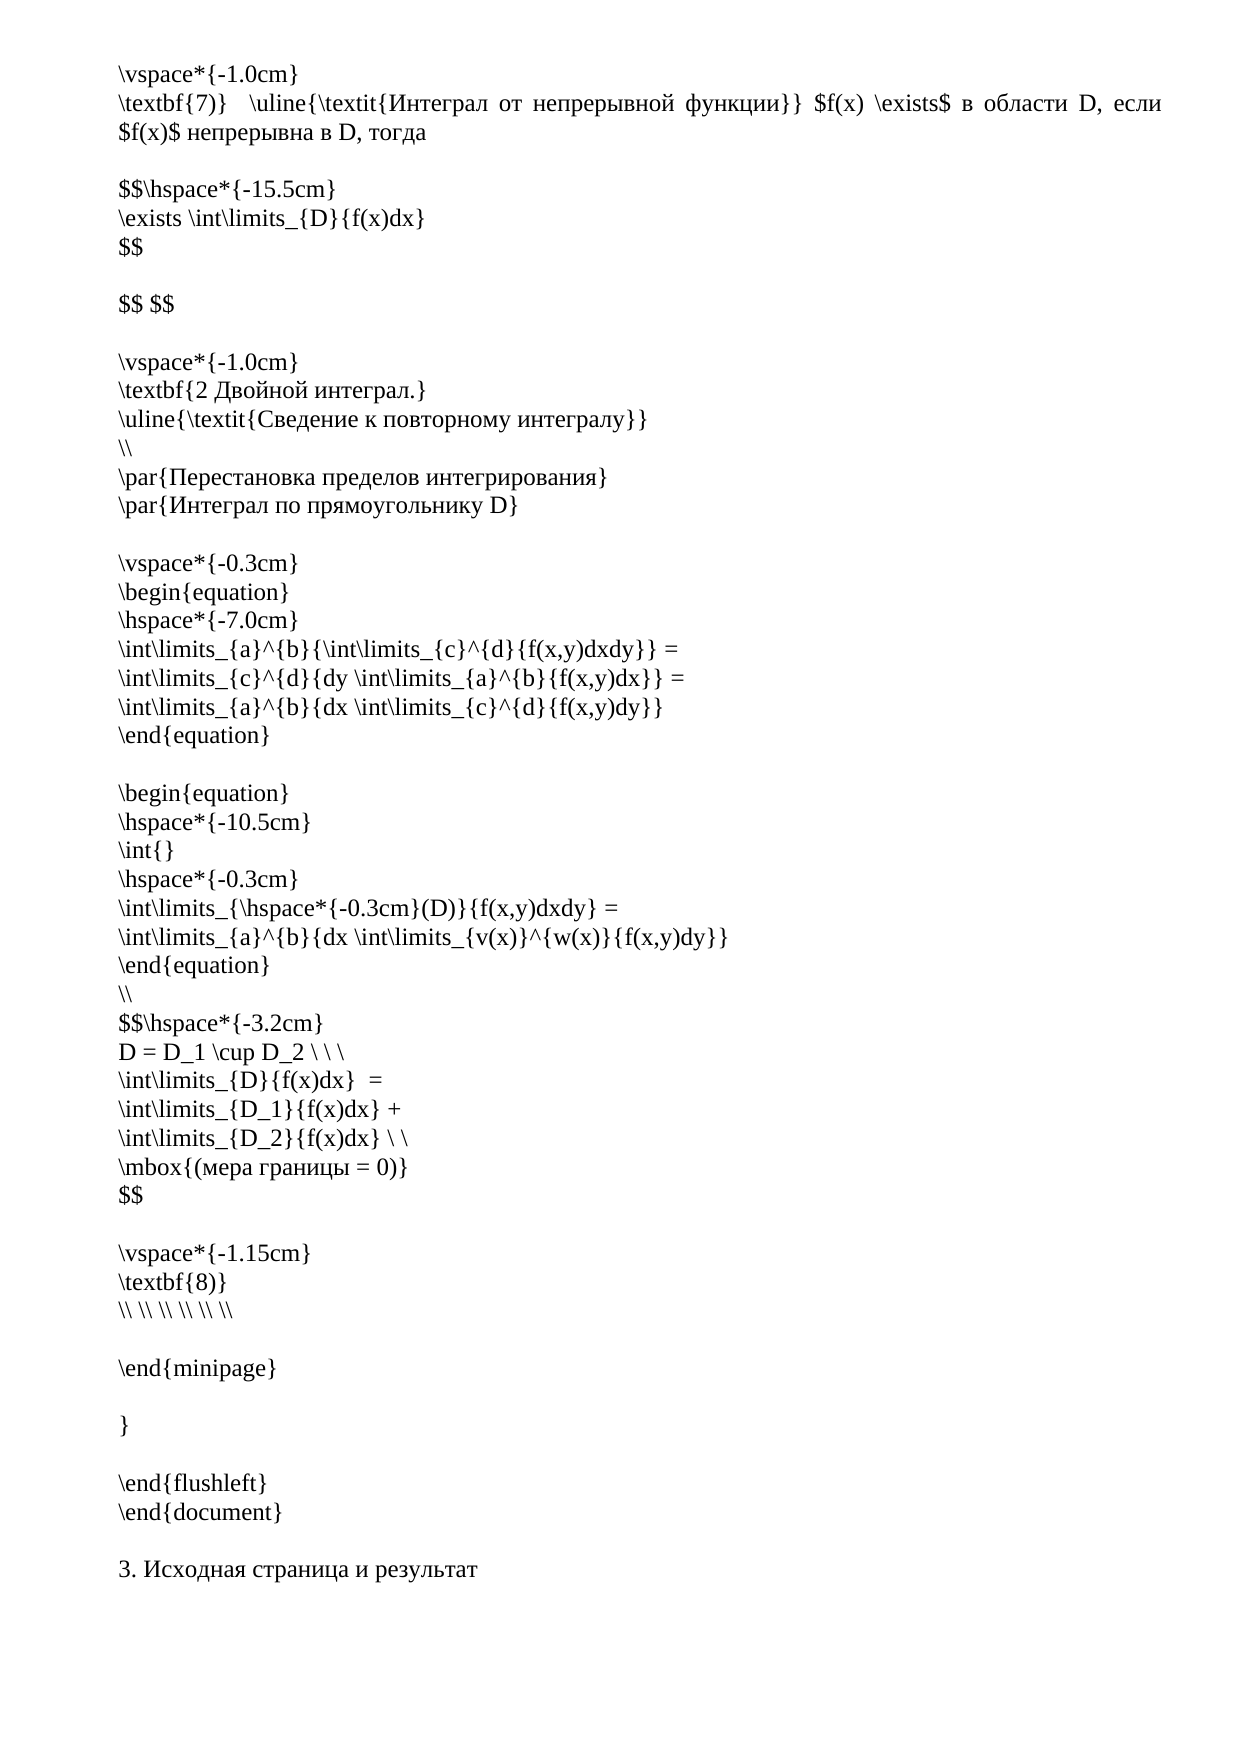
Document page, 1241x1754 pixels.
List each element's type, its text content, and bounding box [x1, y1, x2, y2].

text \int\limits_{a}^{b}{dx \int\limits_{v(x)}^{w(x)}{f(x,y)dy}} [118, 922, 1162, 950]
text \textbf{2 Двойной интеграл.} [118, 375, 1162, 404]
text \int\limits_{c}^{d}{dy \int\limits_{a}^{b}{f(x,y)dx}} = [118, 663, 1162, 692]
text \textbf{7)} \uline{\textit{Интеграл от непрерывной функции}} $f(x) \exists$ в области D, если $f(x)$ непрерывна в D, тогда [118, 88, 1162, 145]
text \exists \int\limits_{D}{f(x)dx} [118, 203, 1162, 232]
text \par{Перестановка пределов интегрирования} [118, 462, 1162, 490]
text \end{flushleft} [118, 1468, 1162, 1497]
text $$\hspace*{-3.2cm} [118, 1008, 1162, 1037]
text \end{equation} [118, 720, 1162, 749]
text $$ [118, 232, 1162, 260]
text \begin{equation} [118, 778, 1162, 807]
text \int\limits_{D_1}{f(x)dx} + [118, 1094, 1162, 1123]
text } [118, 1410, 1162, 1439]
text \int\limits_{a}^{b}{dx \int\limits_{c}^{d}{f(x,y)dy}} [118, 692, 1162, 720]
text \end{document} [118, 1497, 1162, 1525]
text \vspace*{-1.0cm} [118, 347, 1162, 375]
text $$ [118, 1180, 1162, 1209]
text \hspace*{-7.0cm} [118, 605, 1162, 634]
text \end{equation} [118, 950, 1162, 979]
text \hspace*{-10.5cm} [118, 807, 1162, 835]
text \\ [118, 979, 1162, 1008]
text \int\limits_{a}^{b}{\int\limits_{c}^{d}{f(x,y)dxdy}} = [118, 634, 1162, 663]
text $$ $$ [118, 289, 1162, 318]
text \int{} [118, 835, 1162, 864]
text \\ \\ \\ \\ \\ \\ [118, 1295, 1162, 1324]
text \vspace*{-0.3cm} [118, 548, 1162, 577]
text \vspace*{-1.15cm} [118, 1238, 1162, 1267]
text \textbf{8)} [118, 1267, 1162, 1295]
text \mbox{(мера границы = 0)} [118, 1152, 1162, 1180]
text \end{minipage} [118, 1353, 1162, 1382]
text $$\hspace*{-15.5cm} [118, 174, 1162, 203]
text \int\limits_{D}{f(x)dx} = [118, 1065, 1162, 1094]
text \begin{equation} [118, 577, 1162, 605]
text \hspace*{-0.3cm} [118, 864, 1162, 893]
text \int\limits_{D_2}{f(x)dx} \ \ [118, 1123, 1162, 1152]
text \par{Интеграл по прямоугольнику D} [118, 490, 1162, 519]
text \int\limits_{\hspace*{-0.3cm}(D)}{f(x,y)dxdy} = [118, 893, 1162, 922]
text \vspace*{-1.0cm} [118, 59, 1162, 88]
text 3. Исходная страница и результат [118, 1554, 1162, 1583]
text \uline{\textit{Сведение к повторному интегралу}} [118, 404, 1162, 433]
text D = D_1 \cup D_2 \ \ \ [118, 1037, 1162, 1065]
text \\ [118, 433, 1162, 462]
